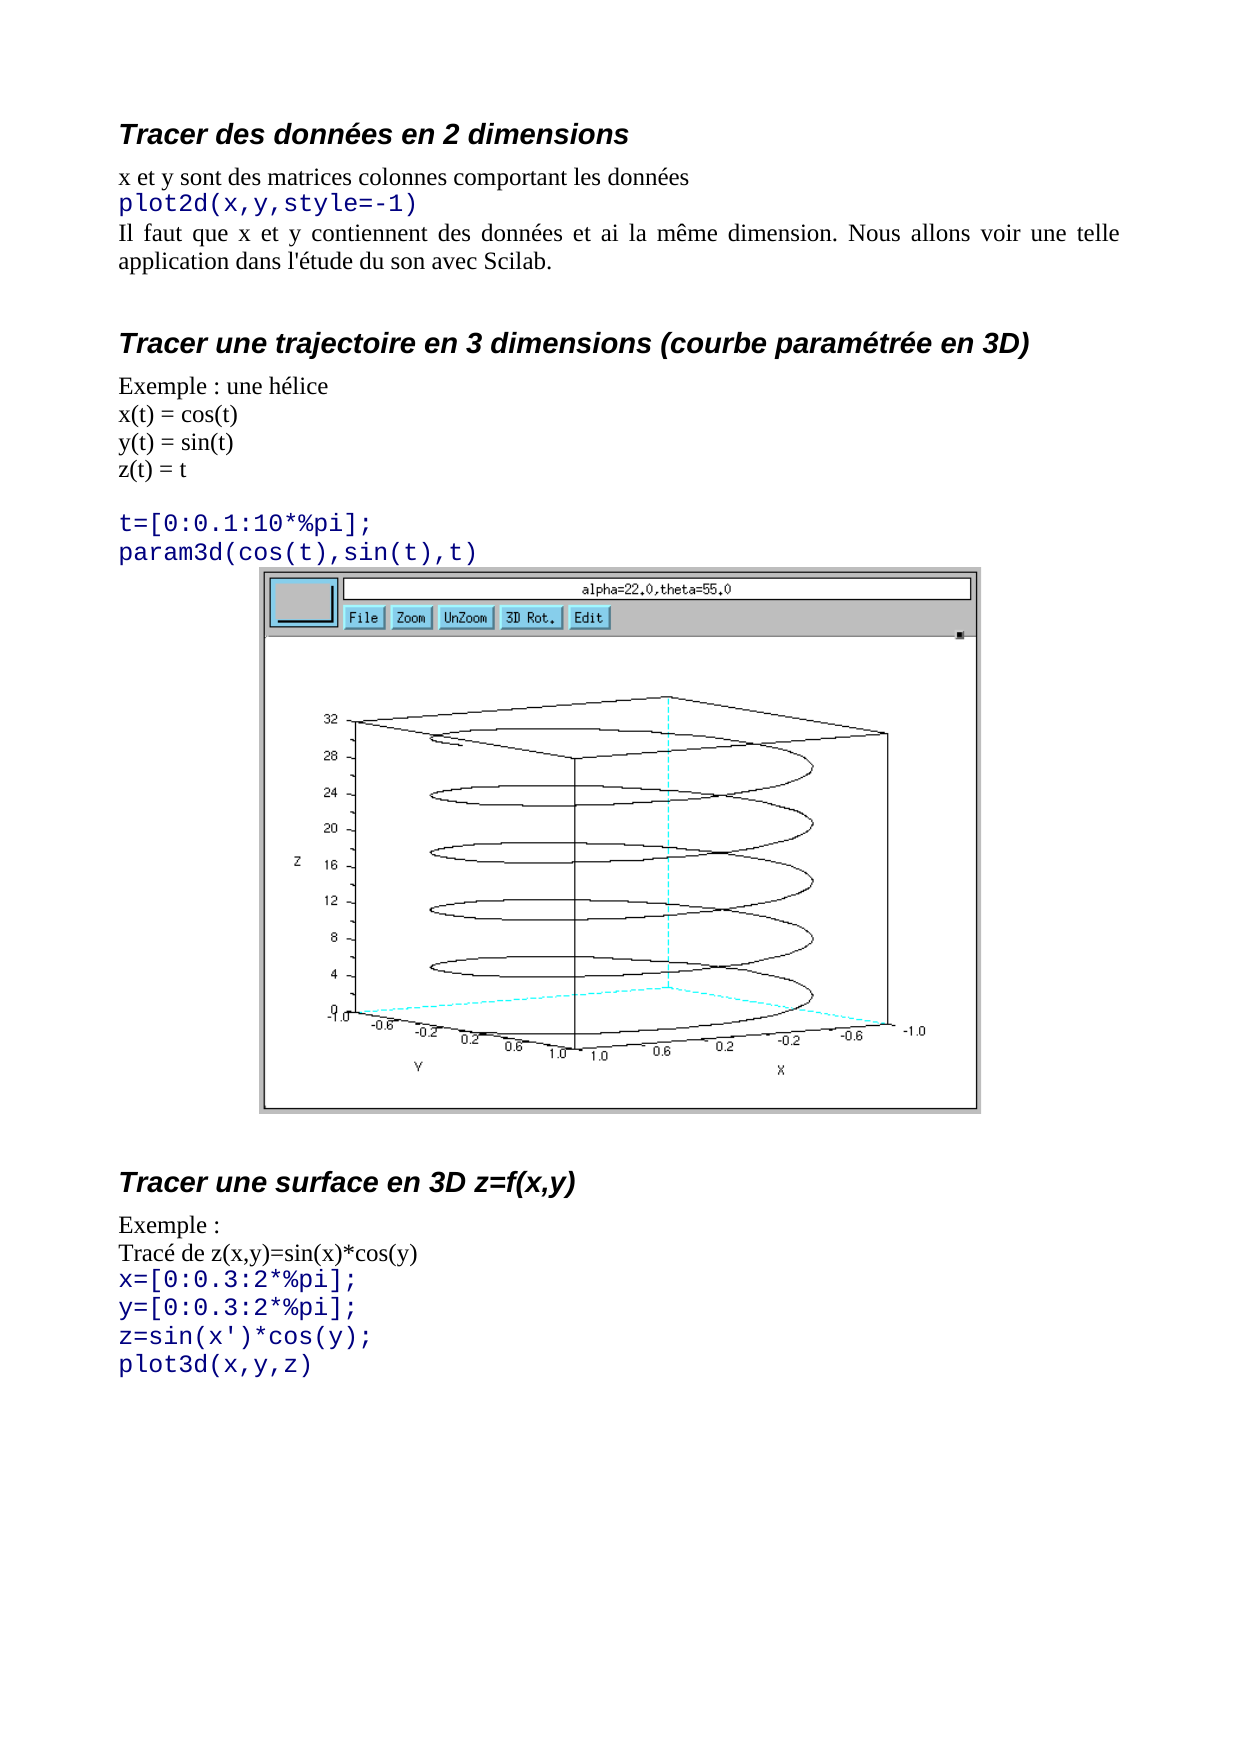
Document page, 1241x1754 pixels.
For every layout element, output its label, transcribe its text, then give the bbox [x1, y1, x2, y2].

text x et y sont des matrices colonnes comportant les données [118, 163, 1122, 191]
subtitle Tracer une surface en 3D z=f(x,y) [118, 1166, 1122, 1199]
picture [259, 567, 982, 1114]
text x(t) = cos(t) [118, 400, 1122, 428]
text z(t) = t [118, 456, 1122, 483]
text y=[0:0.3:2*%pi]; [118, 1295, 1122, 1323]
text t=[0:0.1:10*%pi]; [118, 511, 1122, 539]
text Il faut que x et y contiennent des données et ai la même dimension. Nous allons voir une telle application dans l'étude du son avec Scilab. [118, 219, 1122, 275]
text y(t) = sin(t) [118, 428, 1122, 456]
text Exemple : [118, 1211, 1122, 1239]
text z=sin(x')*cos(y); [118, 1323, 1122, 1352]
text plot2d(x,y,style=-1) [118, 191, 1122, 219]
text Exemple : une hélice [118, 372, 1122, 400]
text x=[0:0.3:2*%pi]; [118, 1267, 1122, 1295]
subtitle Tracer des données en 2 dimensions [118, 118, 1122, 151]
text Tracé de z(x,y)=sin(x)*cos(y) [118, 1239, 1122, 1267]
subtitle Tracer une trajectoire en 3 dimensions (courbe paramétrée en 3D) [118, 327, 1122, 360]
text plot3d(x,y,z) [118, 1352, 1122, 1380]
text param3d(cos(t),sin(t),t) [118, 539, 1122, 568]
